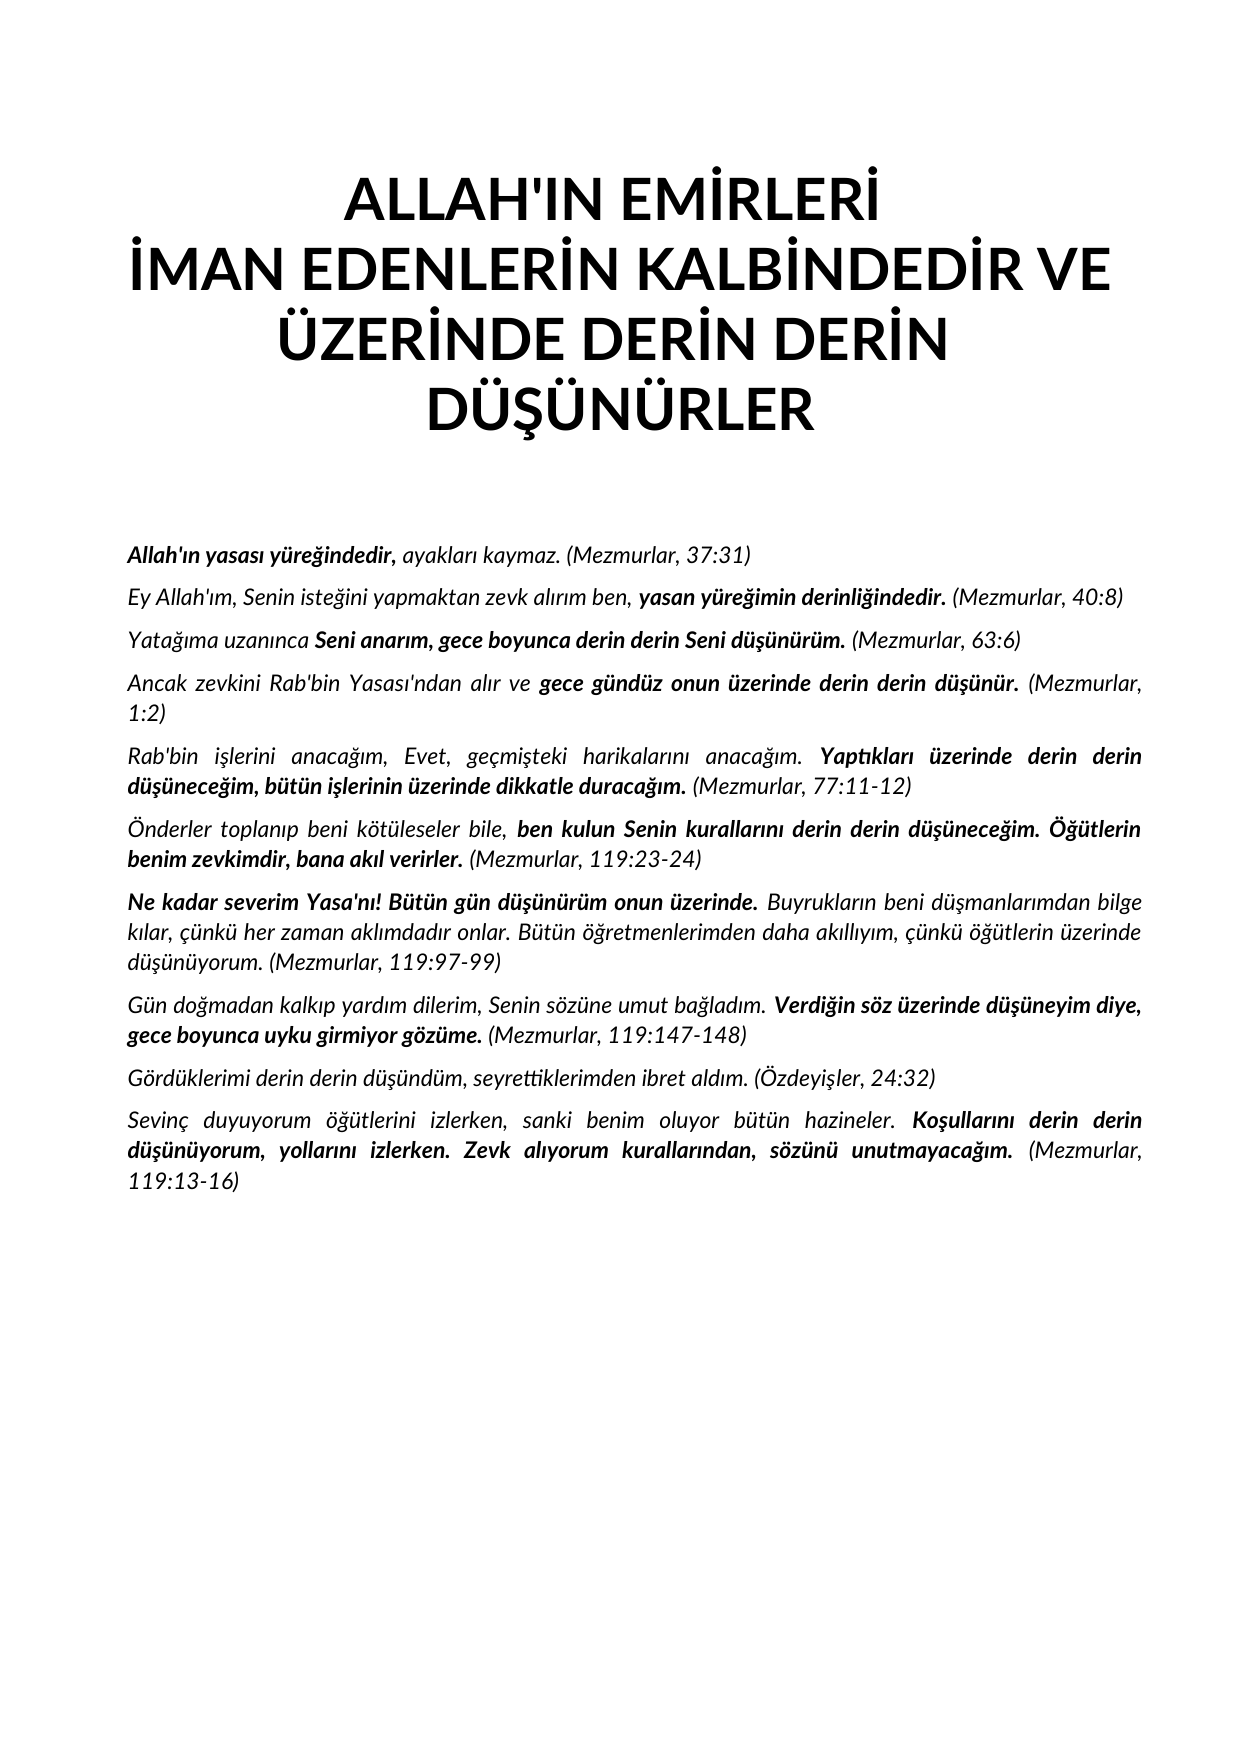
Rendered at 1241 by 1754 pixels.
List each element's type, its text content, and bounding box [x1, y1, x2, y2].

text Yatağıma uzanınca Seni anarım, gece boyunca derin derin Seni düşünürüm. (Mezmurlar, 63:6) [127, 626, 1143, 653]
text Ancak zevkini Rab'bin Yasası'ndan alır ve gece gündüz onun üzerinde derin derin düşünür. (Mezmurlar, 1:2) [127, 668, 1143, 726]
text Gördüklerimi derin derin düşündüm, seyrettiklerimden ibret aldım. (Özdeyişler, 24:32) [127, 1063, 1143, 1091]
text Ey Allah'ım, Senin isteğini yapmaktan zevk alırım ben, yasan yüreğimin derinliğindedir. (Mezmurlar, 40:8) [127, 583, 1143, 611]
subtitle ALLAH'IN EMİRLERİ İMAN EDENLERİN KALBİNDEDİR VE ÜZERİNDE DERİN DERİN DÜŞÜNÜRLER [75, 162, 1165, 442]
text Rab'bin işlerini anacağım, Evet, geçmişteki harikalarını anacağım. Yaptıkları üzerinde derin derin düşüneceğim, bütün işlerinin üzerinde dikkatle duracağım. (Mezmurlar, 77:11-12) [127, 741, 1143, 799]
text Ne kadar severim Yasa'nı! Bütün gün düşünürüm onun üzerinde. Buyrukların beni düşmanlarımdan bilge kılar, çünkü her zaman aklımdadır onlar. Bütün öğretmenlerimden daha akıllıyım, çünkü öğütlerin üzerinde düşünüyorum. (Mezmurlar, 119:97-99) [127, 887, 1143, 975]
text Gün doğmadan kalkıp yardım dilerim, Senin sözüne umut bağladım. Verdiğin söz üzerinde düşüneyim diye, gece boyunca uyku girmiyor gözüme. (Mezmurlar, 119:147-148) [127, 990, 1143, 1048]
text Allah'ın yasası yüreğindedir, ayakları kaymaz. (Mezmurlar, 37:31) [127, 540, 1143, 568]
text Sevinç duyuyorum öğütlerini izlerken, sanki benim oluyor bütün hazineler. Koşullarını derin derin düşünüyorum, yollarını izlerken. Zevk alıyorum kurallarından, sözünü unutmayacağım. (Mezmurlar, 119:13-16) [127, 1106, 1143, 1194]
text Önderler toplanıp beni kötüleseler bile, ben kulun Senin kurallarını derin derin düşüneceğim. Öğütlerin benim zevkimdir, bana akıl verirler. (Mezmurlar, 119:23-24) [127, 814, 1143, 872]
